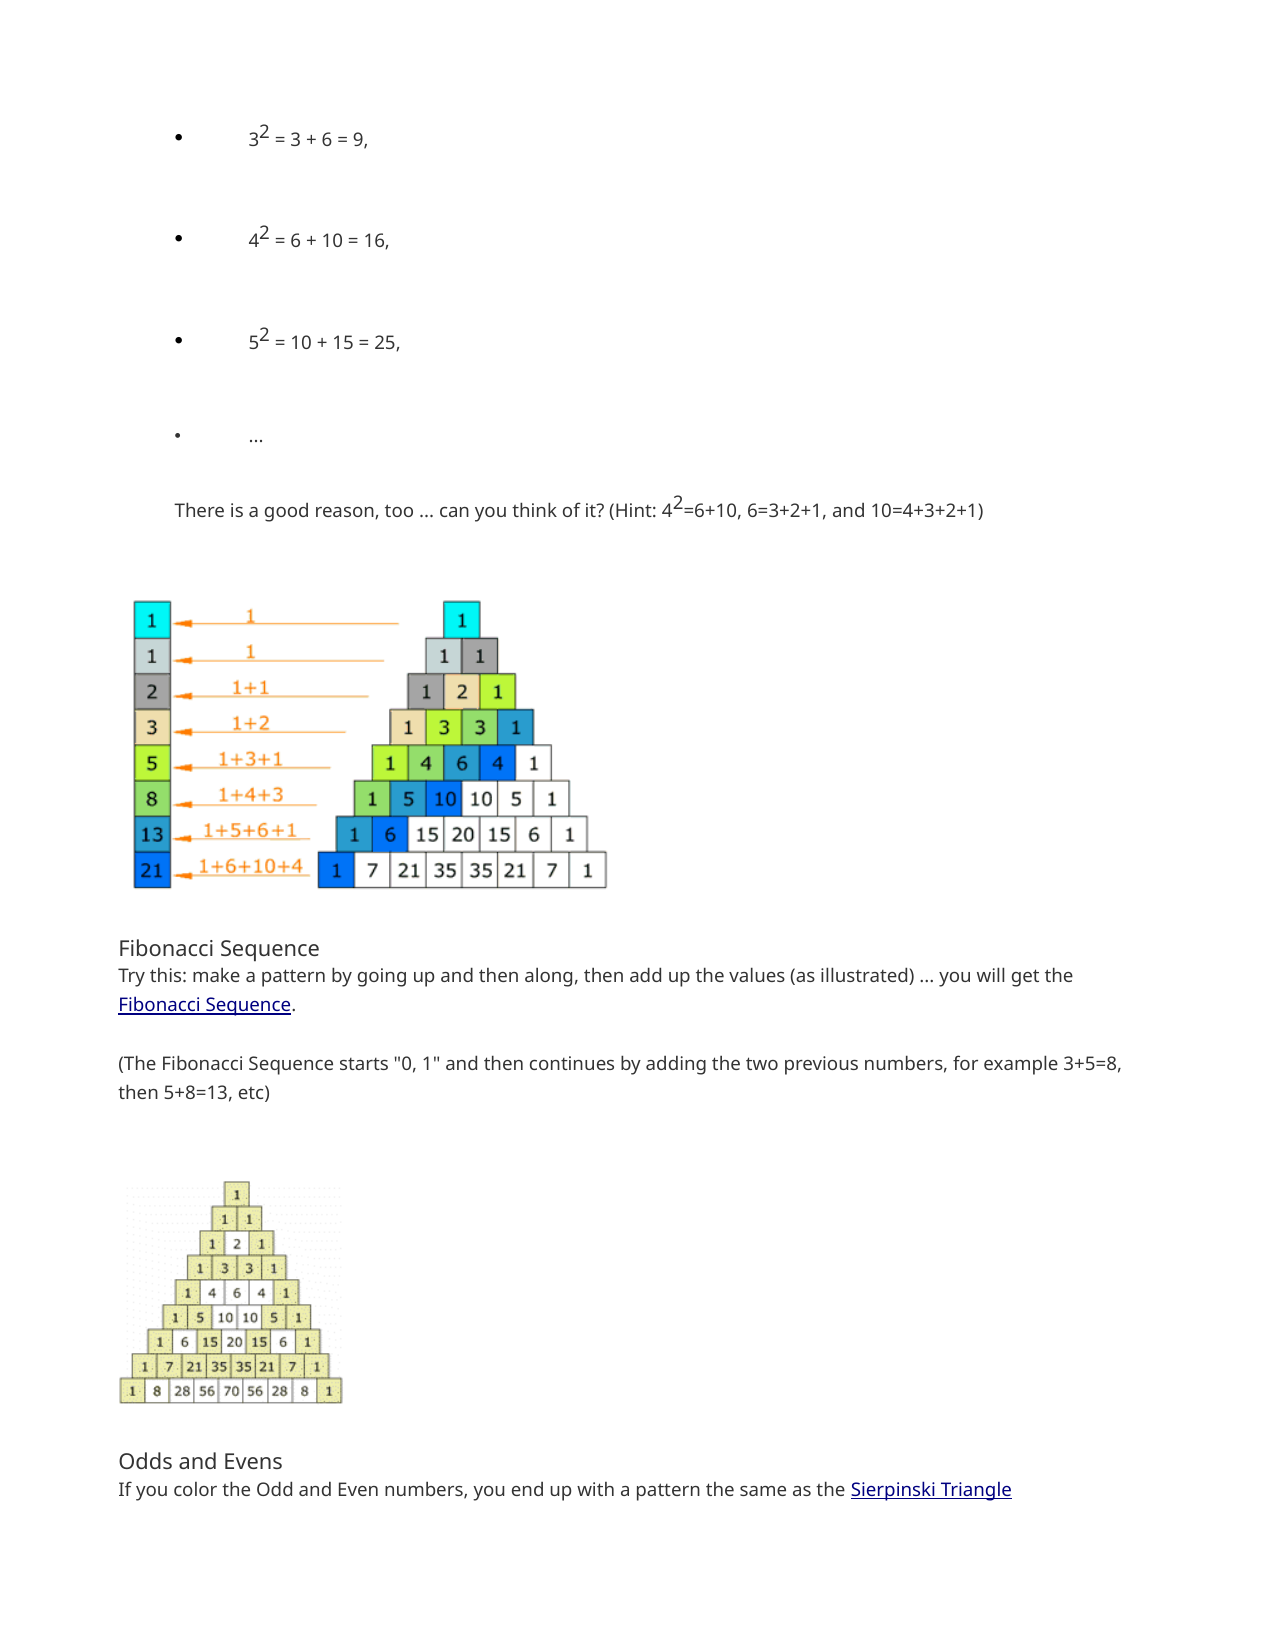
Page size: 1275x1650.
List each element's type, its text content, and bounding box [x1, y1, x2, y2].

list 32 = 3 + 6 = 9, [174, 118, 1157, 152]
text If you color the Odd and Even numbers, you end up with a pattern the same as the Sierpinski Triangle [118, 1476, 1157, 1501]
text There is a good reason, too ... can you think of it? (Hint: 42=6+10, 6=3+2+1, and 10=4+3+2+1) [174, 489, 1157, 523]
list 42 = 6 + 10 = 16, [174, 219, 1157, 253]
list ... [174, 422, 1157, 448]
text Try this: make a pattern by going up and then along, then add up the values (as illustrated) ... you will get the Fibonacci Sequence. (The Fibonacci Sequence starts "0, 1" and then continues by adding the two previous numbers, for example 3+5=8, then 5+8=13, etc) [118, 962, 1157, 1105]
list 52 = 10 + 15 = 25, [174, 321, 1157, 355]
subtitle Odds and Evens [118, 1446, 1157, 1476]
subtitle Fibonacci Sequence [118, 933, 1157, 962]
